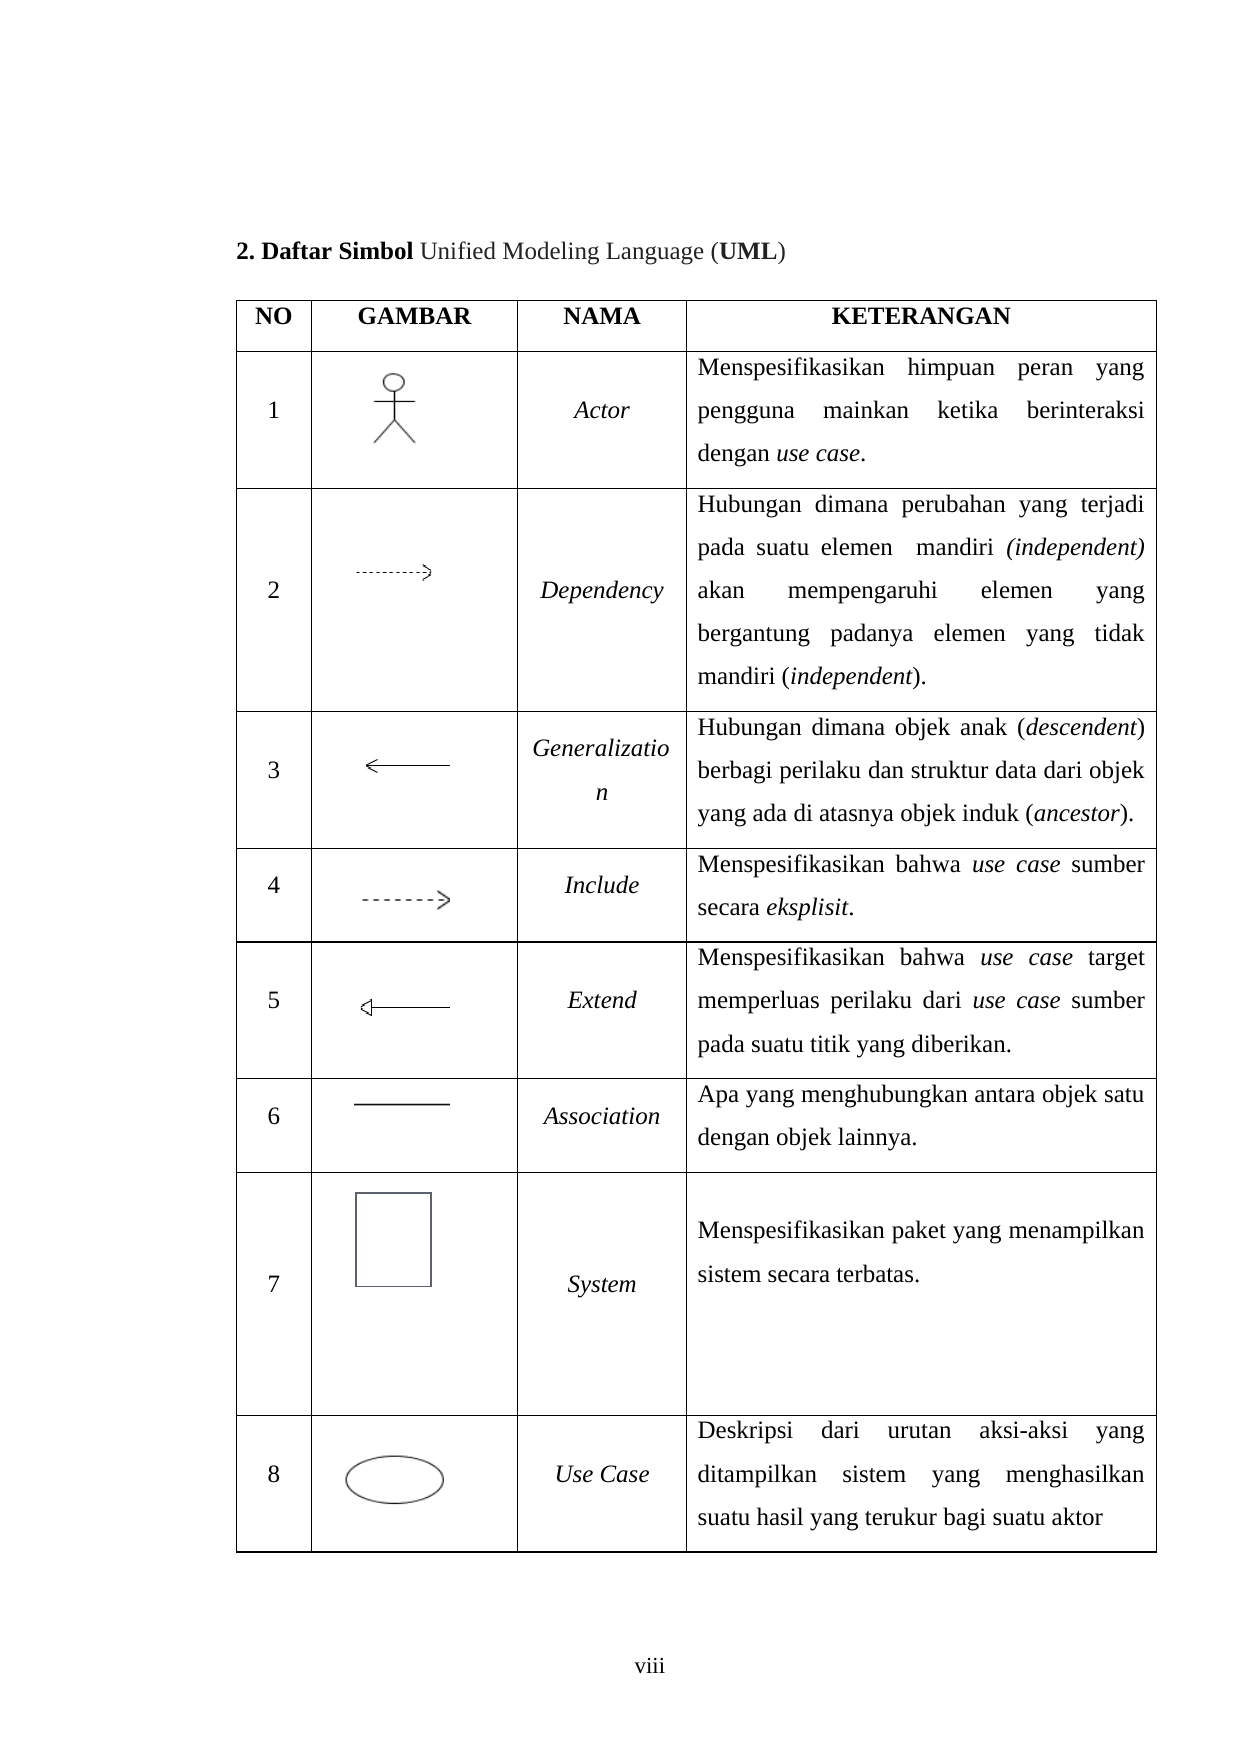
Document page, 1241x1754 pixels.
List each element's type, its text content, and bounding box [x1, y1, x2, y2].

table_cell [312, 943, 517, 1078]
table_cell Dependency [518, 489, 686, 711]
table_cell Menspesifikasikan himpuan peran yang pengguna mainkan ketika berinteraksi dengan use case. [687, 352, 1156, 488]
table_cell System [518, 1173, 686, 1414]
text 2. Daftar Simbol Unified Modeling Language (UML) [236, 236, 1063, 265]
table_cell 4 [237, 849, 311, 941]
table_cell 5 [237, 943, 311, 1078]
table_cell [312, 1416, 517, 1551]
table_cell 6 [237, 1079, 311, 1172]
table_cell [312, 352, 517, 488]
table_cell Actor [518, 352, 686, 488]
table_cell Generalization [518, 712, 686, 848]
table_cell Menspesifikasikan bahwa use case sumber secara eksplisit. [687, 849, 1156, 941]
table_cell 3 [237, 712, 311, 848]
table_cell Include [518, 849, 686, 941]
table_cell 8 [237, 1416, 311, 1551]
picture [353, 553, 432, 594]
table_header NAMA [518, 301, 686, 351]
table_cell 1 [237, 352, 311, 488]
table_cell [312, 712, 517, 848]
table_cell [312, 1079, 517, 1172]
table_cell Hubungan dimana perubahan yang terjadi pada suatu elemen mandiri (independent) akan mempengaruhi elemen yang bergantung padanya elemen yang tidak mandiri (independent). [687, 489, 1156, 711]
table_header GAMBAR [312, 301, 517, 351]
table_header KETERANGAN [687, 301, 1156, 351]
table_header NO [237, 301, 311, 351]
table_cell Extend [518, 943, 686, 1078]
table_cell 7 [237, 1173, 311, 1414]
picture [360, 984, 450, 1035]
table_cell Association [518, 1079, 686, 1172]
picture [366, 746, 450, 791]
table_cell Deskripsi dari urutan aksi-aksi yang ditampilkan sistem yang menghasilkan suatu hasil yang terukur bagi suatu aktor [687, 1416, 1156, 1551]
table_cell Apa yang menghubungkan antara objek satu dengan objek lainnya. [687, 1079, 1156, 1172]
table_cell [312, 489, 517, 711]
table_cell 2 [237, 489, 311, 711]
table_cell Hubungan dimana objek anak (descendent) berbagi perilaku dan struktur data dari objek yang ada di atasnya objek induk (ancestor). [687, 712, 1156, 848]
table_cell Use Case [518, 1416, 686, 1551]
table_cell Menspesifikasikan paket yang menampilkan sistem secara terbatas. [687, 1173, 1156, 1414]
picture [356, 370, 432, 456]
picture [354, 1084, 450, 1127]
picture [361, 880, 450, 925]
table_cell [312, 849, 517, 941]
table_cell [312, 1173, 517, 1414]
table_cell Menspesifikasikan bahwa use case target memperluas perilaku dari use case sumber pada suatu titik yang diberikan. [687, 943, 1156, 1078]
picture [336, 1451, 450, 1510]
